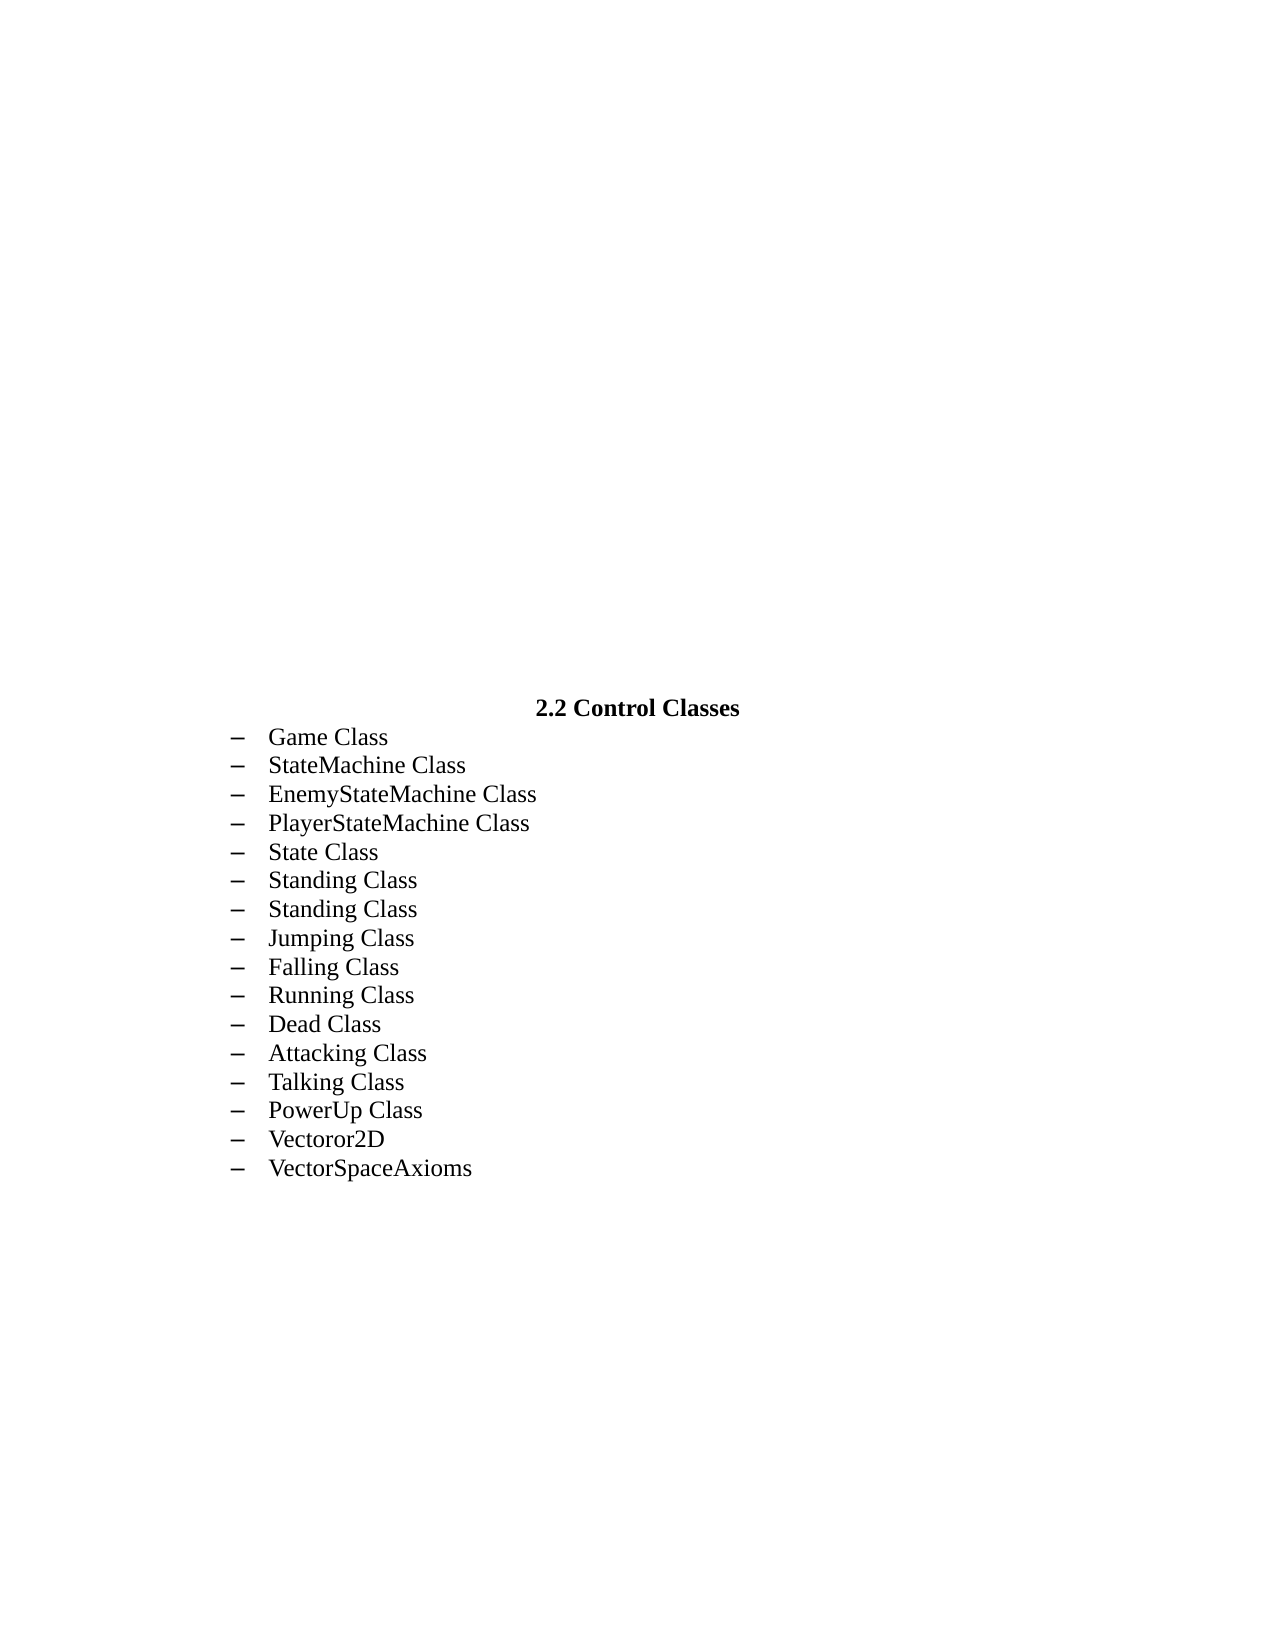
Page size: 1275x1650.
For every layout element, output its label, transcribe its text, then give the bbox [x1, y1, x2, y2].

list StateMachine Class [231, 751, 1157, 779]
list Falling Class [231, 952, 1157, 981]
list Running Class [231, 981, 1157, 1009]
list PlayerStateMachine Class [231, 808, 1157, 837]
list Standing Class [231, 894, 1157, 923]
list Game Class [231, 722, 1157, 751]
list Vectoror2D [231, 1124, 1157, 1153]
list Standing Class [231, 866, 1157, 894]
list Talking Class [231, 1067, 1157, 1096]
list PowerUp Class [231, 1096, 1157, 1124]
text 2.2 Control Classes [118, 693, 1157, 722]
list Jumping Class [231, 923, 1157, 952]
list VectorSpaceAxioms [231, 1153, 1157, 1182]
list Dead Class [231, 1009, 1157, 1038]
list EnemyStateMachine Class [231, 779, 1157, 808]
list State Class [231, 837, 1157, 866]
list Attacking Class [231, 1038, 1157, 1067]
